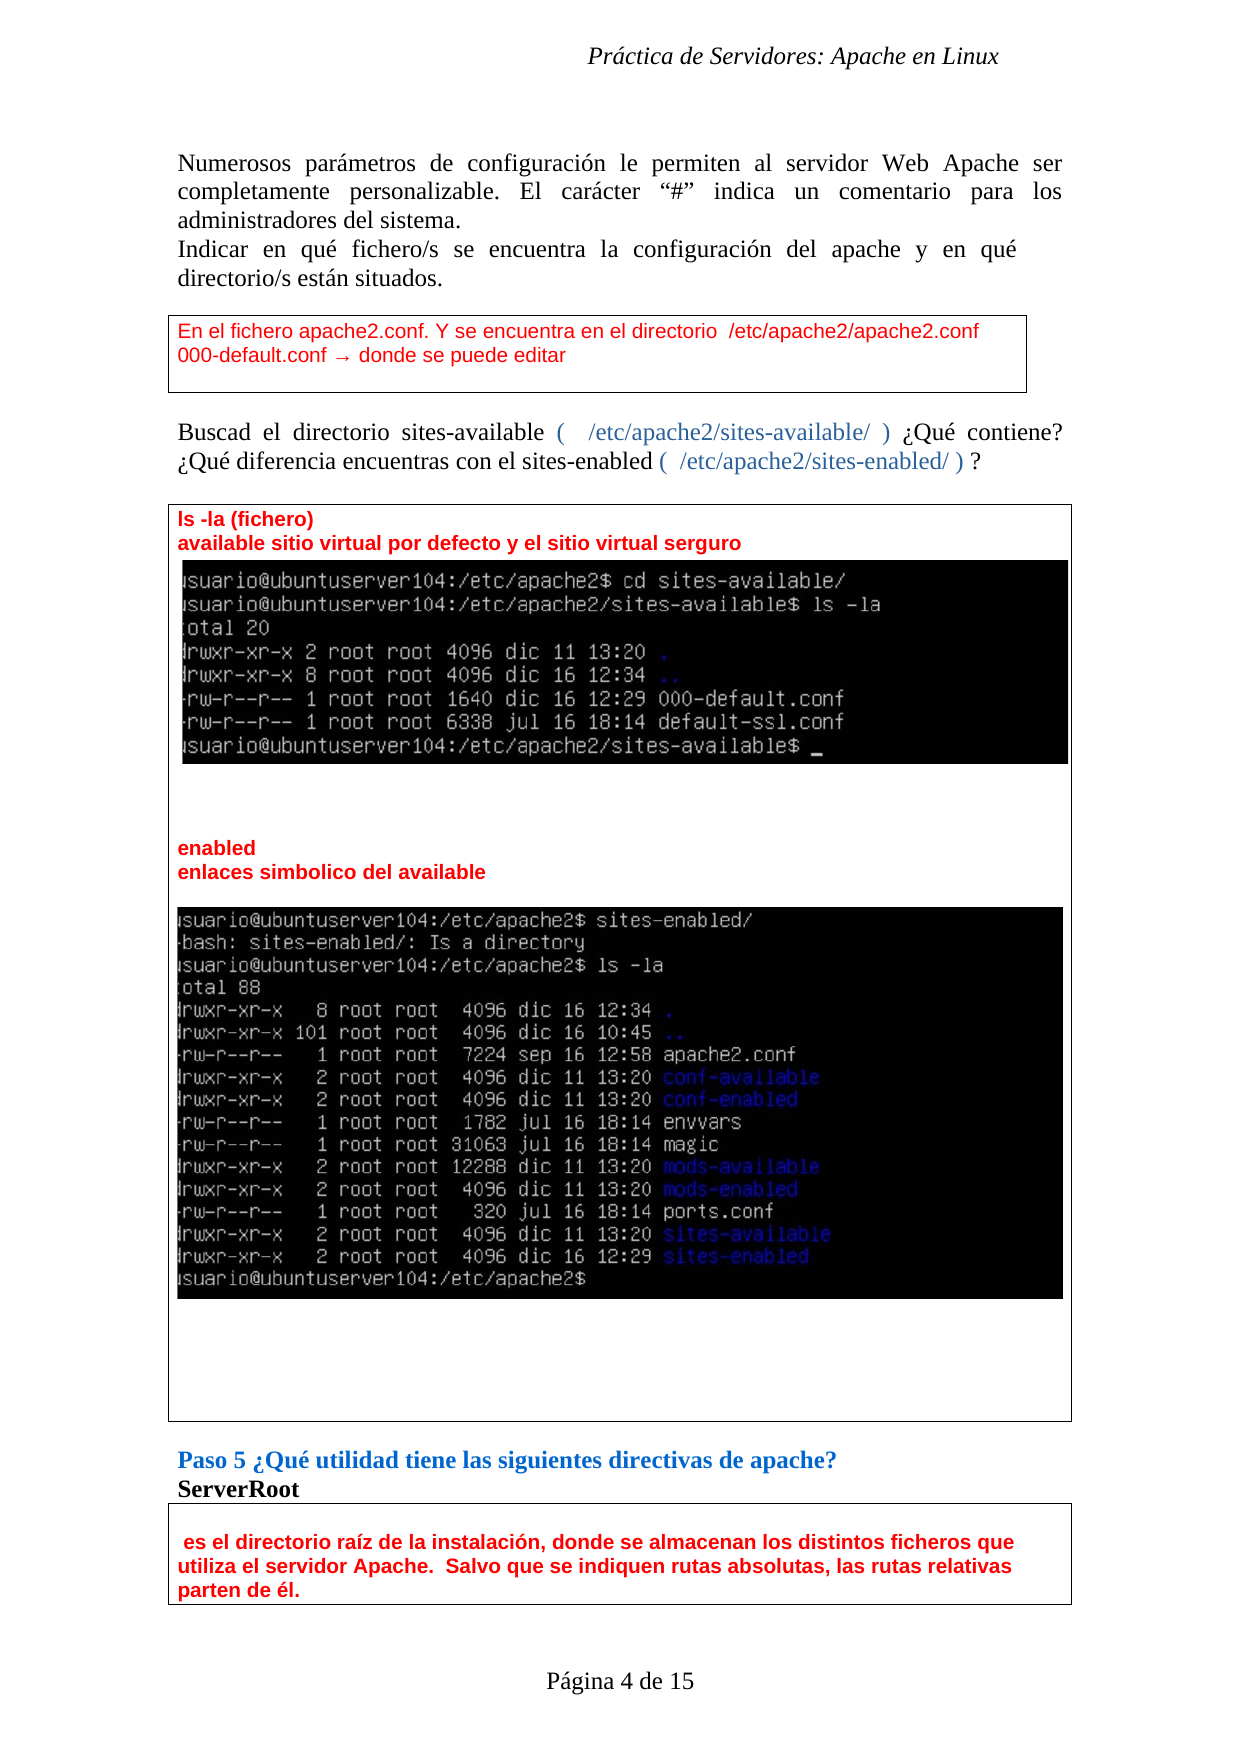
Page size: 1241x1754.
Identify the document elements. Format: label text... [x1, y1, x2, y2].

picture [182, 560, 1069, 764]
text 000-default.conf → donde se puede editar [169, 339, 1026, 366]
text enlaces simbolico del available [177, 860, 1063, 884]
text available sitio virtual por defecto y el sitio virtual serguro [177, 531, 1063, 555]
picture [177, 907, 1063, 1299]
text En el fichero apache2.conf. Y se encuentra en el directorio /etc/apache2/apache2.conf [169, 316, 1026, 339]
text Paso 5 ¿Qué utilidad tiene las siguientes directivas de apache? [177, 1446, 1063, 1474]
text Buscad el directorio sites-available ( /etc/apache2/sites-available/ ) ¿Qué contiene? ¿Qué diferencia encuentras con el sites-enabled ( /etc/apache2/sites-enabled/ ) ? [177, 417, 1063, 475]
text es el directorio raíz de la instalación, donde se almacenan los distintos ficheros que utiliza el servidor Apache. Salvo que se indiquen rutas absolutas, las rutas relativas parten de él. [169, 1527, 1071, 1604]
text ServerRoot [177, 1474, 1063, 1503]
text Numerosos parámetros de configuración le permiten al servidor Web Apache ser completamente personalizable. El carácter “#” indica un comentario para los administradores del sistema. [177, 148, 1063, 234]
text ls -la (fichero) [169, 505, 1071, 531]
text Indicar en qué fichero/s se encuentra la configuración del apache y en qué directorio/s están situados. [177, 234, 1018, 291]
text enabled [177, 836, 1063, 860]
